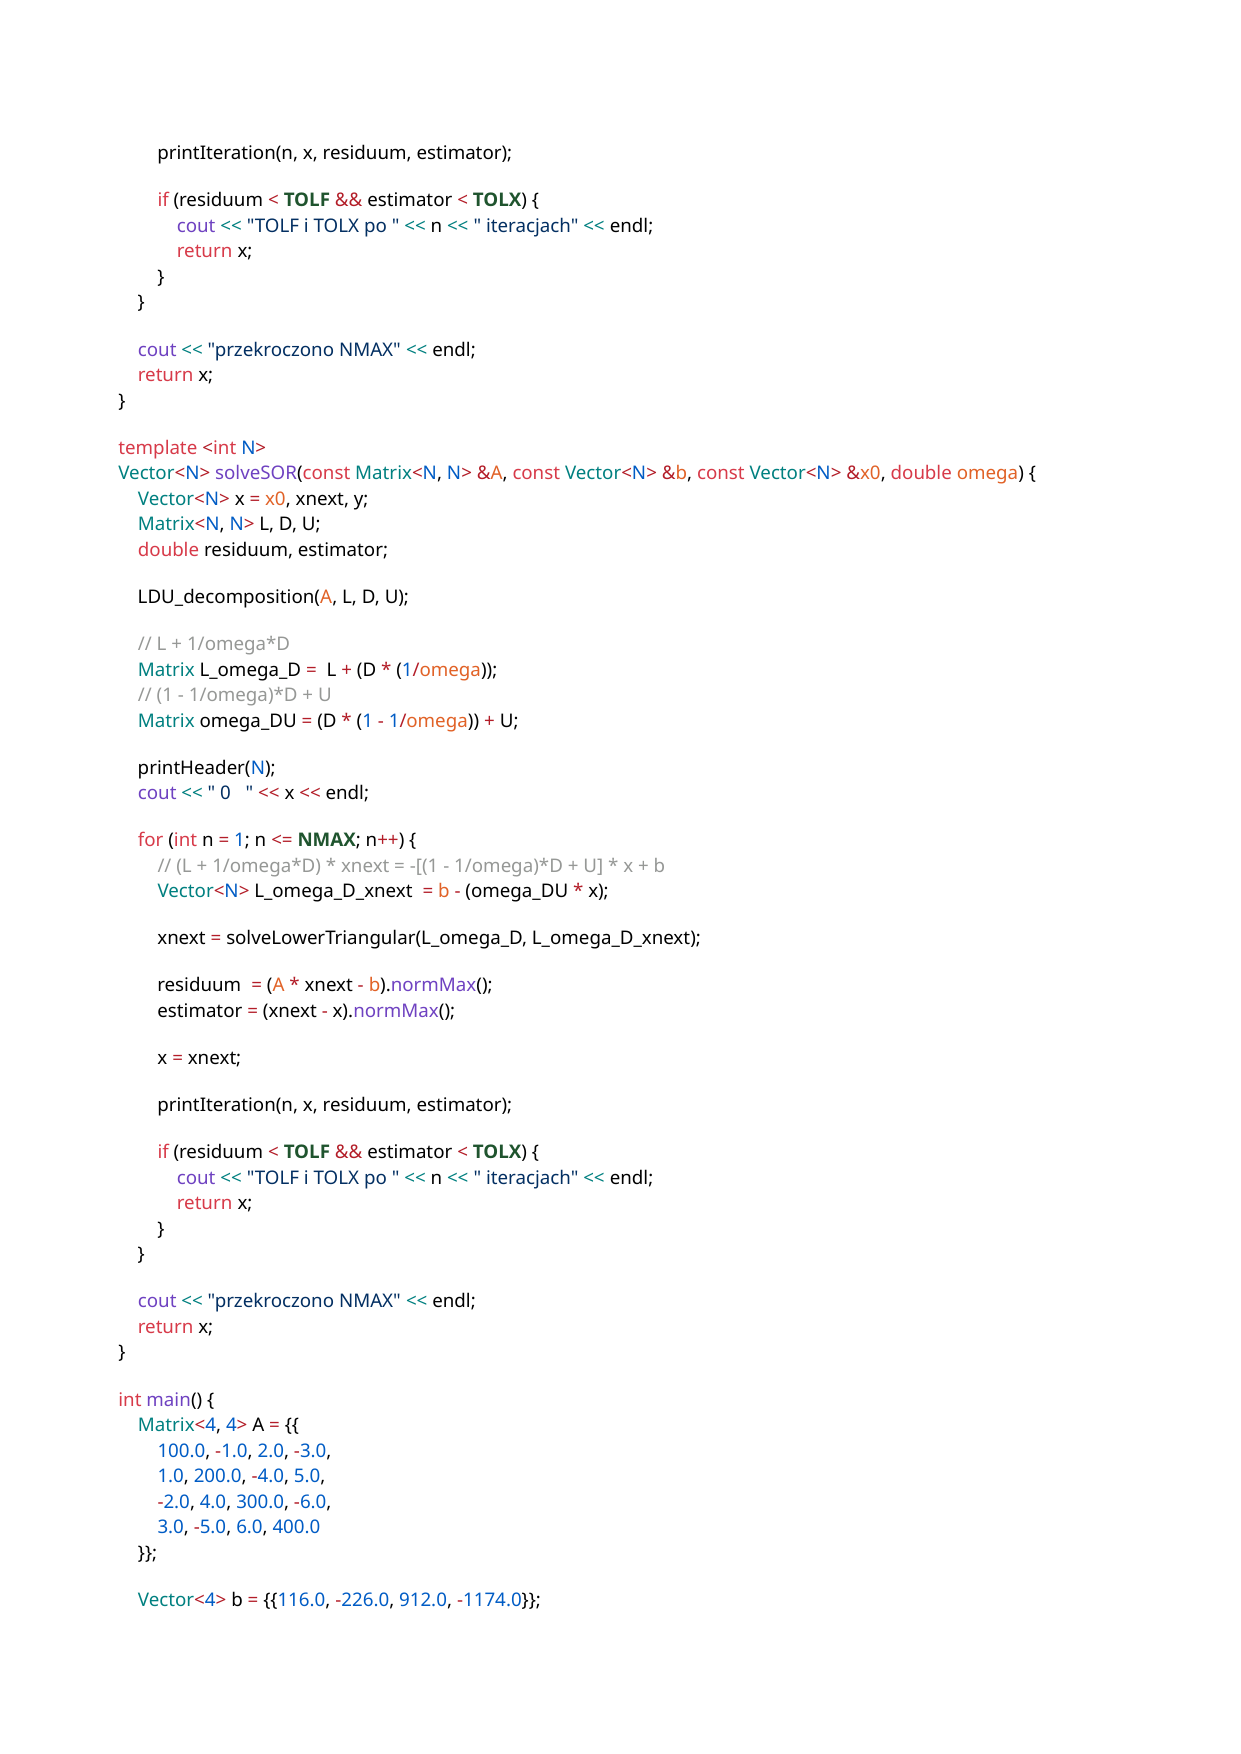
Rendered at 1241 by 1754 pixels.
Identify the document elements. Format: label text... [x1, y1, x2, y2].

text printIteration(n, x, residuum, estimator); if (residuum < TOLF && estimator < TOLX) { cout << "TOLF i TOLX po " << n << " iteracjach" << endl; return x; } } cout << "przekroczono NMAX" << endl; return x; } template <int N> Vector<N> solveSOR(const Matrix<N, N> &A, const Vector<N> &b, const Vector<N> &x0, double omega) { Vector<N> x = x0, xnext, y; Matrix<N, N> L, D, U; double residuum, estimator; LDU_decomposition(A, L, D, U); // L + 1/omega*D Matrix L_omega_D = L + (D * (1/omega)); // (1 - 1/omega)*D + U Matrix omega_DU = (D * (1 - 1/omega)) + U; printHeader(N); cout << " 0 " << x << endl; for (int n = 1; n <= NMAX; n++) { // (L + 1/omega*D) * xnext = -[(1 - 1/omega)*D + U] * x + b Vector<N> L_omega_D_xnext = b - (omega_DU * x); xnext = solveLowerTriangular(L_omega_D, L_omega_D_xnext); residuum = (A * xnext - b).normMax(); estimator = (xnext - x).normMax(); x = xnext; printIteration(n, x, residuum, estimator); if (residuum < TOLF && estimator < TOLX) { cout << "TOLF i TOLX po " << n << " iteracjach" << endl; return x; } } cout << "przekroczono NMAX" << endl; return x; } int main() { Matrix<4, 4> A = {{ 100.0, -1.0, 2.0, -3.0, 1.0, 200.0, -4.0, 5.0, -2.0, 4.0, 300.0, -6.0, 3.0, -5.0, 6.0, 400.0 }}; Vector<4> b = {{116.0, -226.0, 912.0, -1174.0}}; [118, 118, 1122, 1612]
